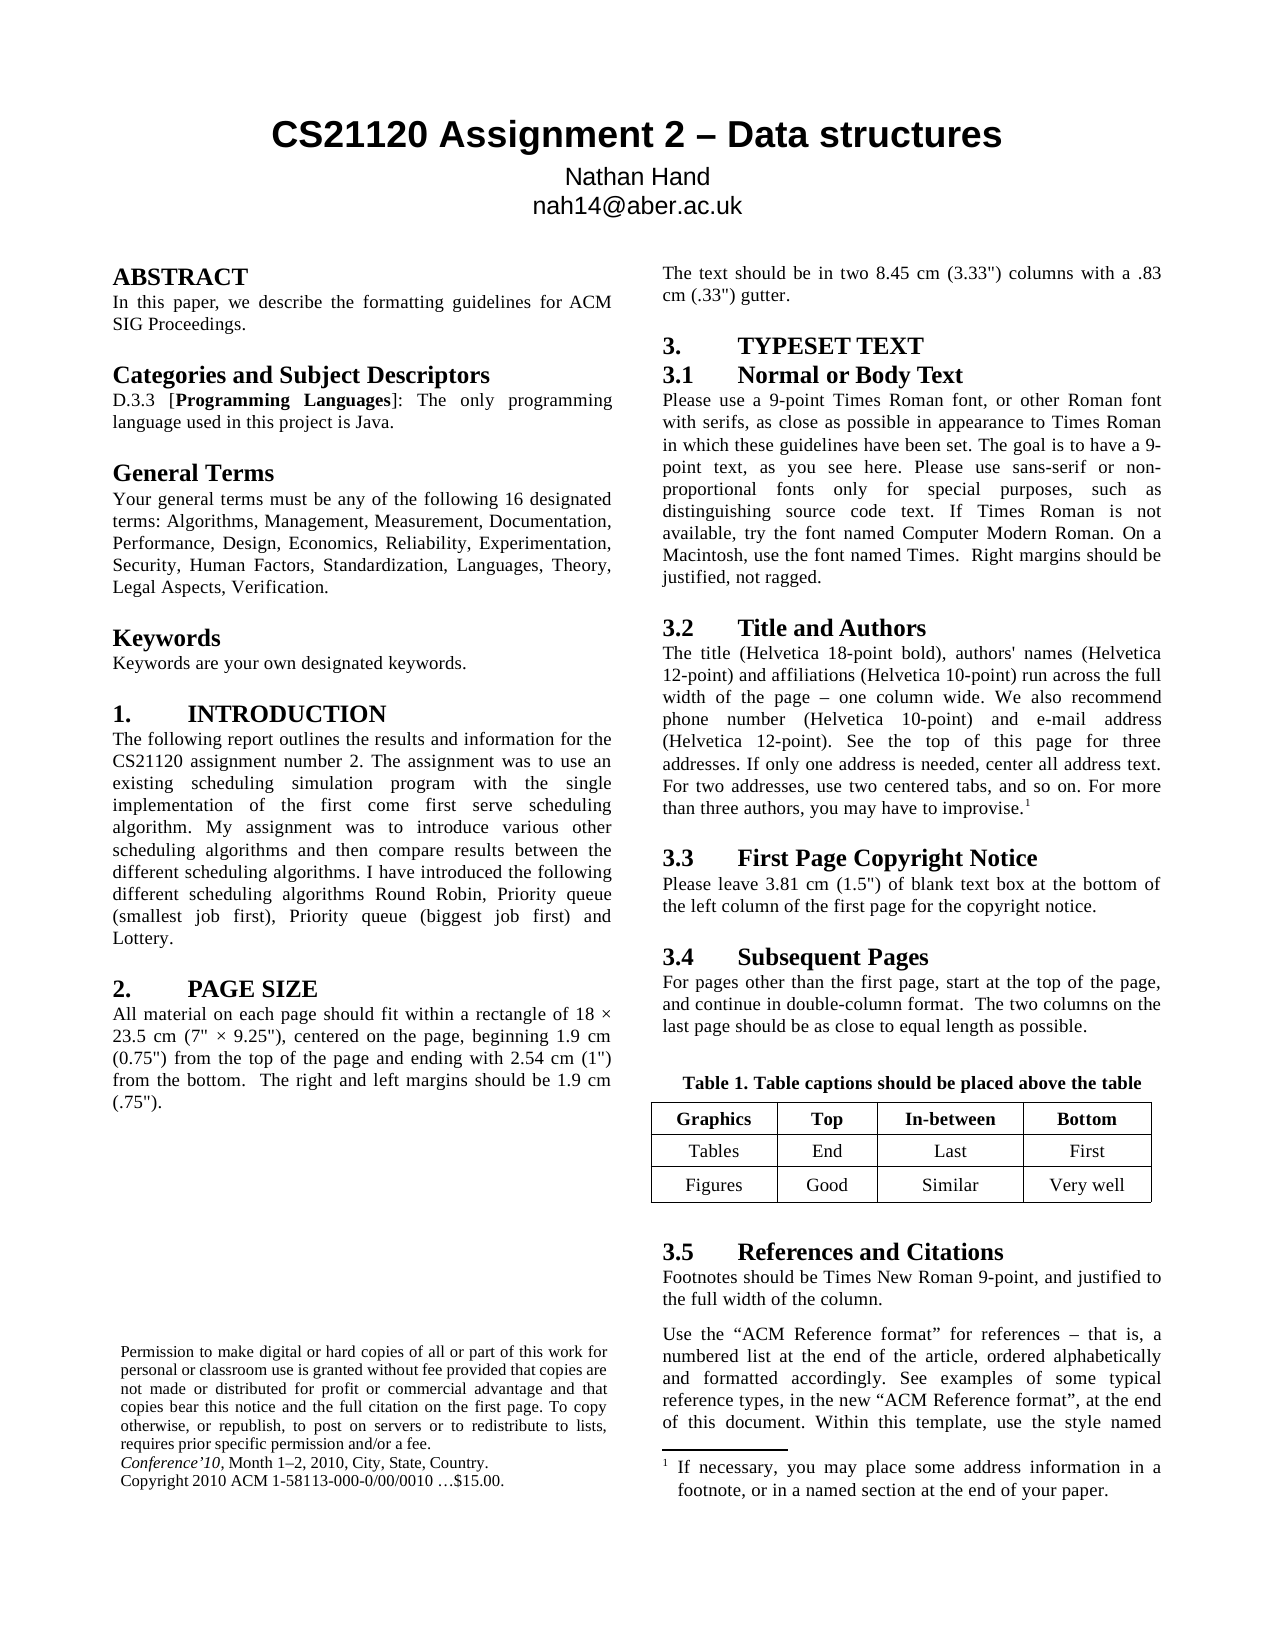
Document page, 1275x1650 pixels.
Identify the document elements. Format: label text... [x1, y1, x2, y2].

text Please leave 3.81 cm (1.5") of blank text box at the bottom of the left column of the first page for the copyright notice. [662, 872, 1162, 916]
subtitle Subsequent Pages [662, 941, 1162, 971]
text The text should be in two 8.45 cm (3.33") columns with a .83 cm (.33") gutter. [662, 261, 1162, 306]
text In this paper, we describe the formatting guidelines for ACM SIG Proceedings. [112, 291, 613, 335]
text If necessary, you may place some address information in a footnote, or in a named section at the end of your paper. [662, 1456, 1162, 1500]
title CS21120 Assignment 2 – Data structures [112, 112, 1162, 156]
subtitle Normal or Body Text [662, 360, 1162, 389]
table_cell Last [878, 1135, 1023, 1166]
text Permission to make digital or hard copies of all or part of this work for personal or classroom use is granted without fee provided that copies are not made or distributed for profit or commercial advantage and that copies bear this notice and the full citation on the first page. To copy otherwise, or republish, to post on servers or to redistribute to lists, requires prior specific permission and/or a fee. [120, 1342, 608, 1453]
table_cell Good [778, 1167, 877, 1202]
subtitle Title and Authors [662, 612, 1162, 642]
text D.3.3 [Programming Languages]: The only programming language used in this project is Java. [112, 389, 613, 433]
table_header In-between [878, 1103, 1023, 1134]
text Keywords [112, 622, 613, 651]
text Copyright 2010 ACM 1-58113-000-0/00/0010 …$15.00. [120, 1472, 608, 1490]
subtitle INTRODUCTION [112, 698, 613, 728]
text Keywords are your own designated keywords. [112, 651, 613, 673]
table_cell First [1024, 1135, 1151, 1166]
table_cell Similar [878, 1167, 1023, 1202]
text Your general terms must be any of the following 16 designated terms: Algorithms, Management, Measurement, Documentation, Performance, Design, Economics, Reliability, Experimentation, Security, Human Factors, Standardization, Languages, Theory, Legal Aspects, Verification. [112, 487, 613, 597]
text General Terms [112, 458, 613, 487]
text Categories and Subject Descriptors [112, 360, 613, 389]
table_cell Tables [652, 1135, 777, 1166]
text The title (Helvetica 18-point bold), authors' names (Helvetica 12-point) and affiliations (Helvetica 10-point) run across the full width of the page – one column wide. We also recommend phone number (Helvetica 10-point) and e-mail address (Helvetica 12-point). See the top of this page for three addresses. If only one address is needed, center all address text. For two addresses, use two centered tabs, and so on. For more than three authors, you may have to improvise. [662, 642, 1162, 818]
text For pages other than the first page, start at the top of the page, and continue in double-column format. The two columns on the last page should be as close to equal length as possible. [662, 971, 1162, 1037]
table_header Top [778, 1103, 877, 1134]
text Table 1. Table captions should be placed above the table [662, 1071, 1162, 1093]
text Nathan Hand [462, 162, 812, 191]
table_cell End [778, 1135, 877, 1166]
text Use the “ACM Reference format” for references – that is, a numbered list at the end of the article, ordered alphabetically and formatted accordingly. See examples of some typical reference types, in the new “ACM Reference format”, at the end of this document. Within this template, use the style named [662, 1322, 1162, 1433]
text Please use a 9-point Times Roman font, or other Roman font with serifs, as close as possible in appearance to Times Roman in which these guidelines have been set. The goal is to have a 9-point text, as you see here. Please use sans-serif or non-proportional fonts only for special purposes, such as distinguishing source code text. If Times Roman is not available, try the font named Computer Modern Roman. On a Macintosh, use the font named Times. Right margins should be justified, not ragged. [662, 389, 1162, 587]
subtitle TYPESET TEXT [662, 331, 1162, 360]
text ABSTRACT [112, 261, 613, 291]
text All material on each page should fit within a rectangle of 18 × 23.5 cm (7" × 9.25"), centered on the page, beginning 1.9 cm (0.75") from the top of the page and ending with 2.54 cm (1") from the bottom. The right and left margins should be 1.9 cm (.75"). [112, 1002, 613, 1113]
text Footnotes should be Times New Roman 9-point, and justified to the full width of the column. [662, 1266, 1162, 1310]
table_header Bottom [1024, 1103, 1151, 1134]
text The following report outlines the results and information for the CS21120 assignment number 2. The assignment was to use an existing scheduling simulation program with the single implementation of the first come first serve scheduling algorithm. My assignment was to introduce various other scheduling algorithms and then compare results between the different scheduling algorithms. I have introduced the following different scheduling algorithms Round Robin, Priority queue (smallest job first), Priority queue (biggest job first) and Lottery. [112, 728, 613, 948]
table_cell Figures [652, 1167, 777, 1202]
table_cell Very well [1024, 1167, 1151, 1202]
subtitle References and Citations [662, 1237, 1162, 1266]
text nah14@aber.ac.uk [462, 191, 812, 220]
table_header Graphics [652, 1103, 777, 1134]
text Conference’10, Month 1–2, 2010, City, State, Country. [120, 1453, 608, 1472]
subtitle PAGE SIZE [112, 973, 613, 1002]
subtitle First Page Copyright Notice [662, 843, 1162, 872]
